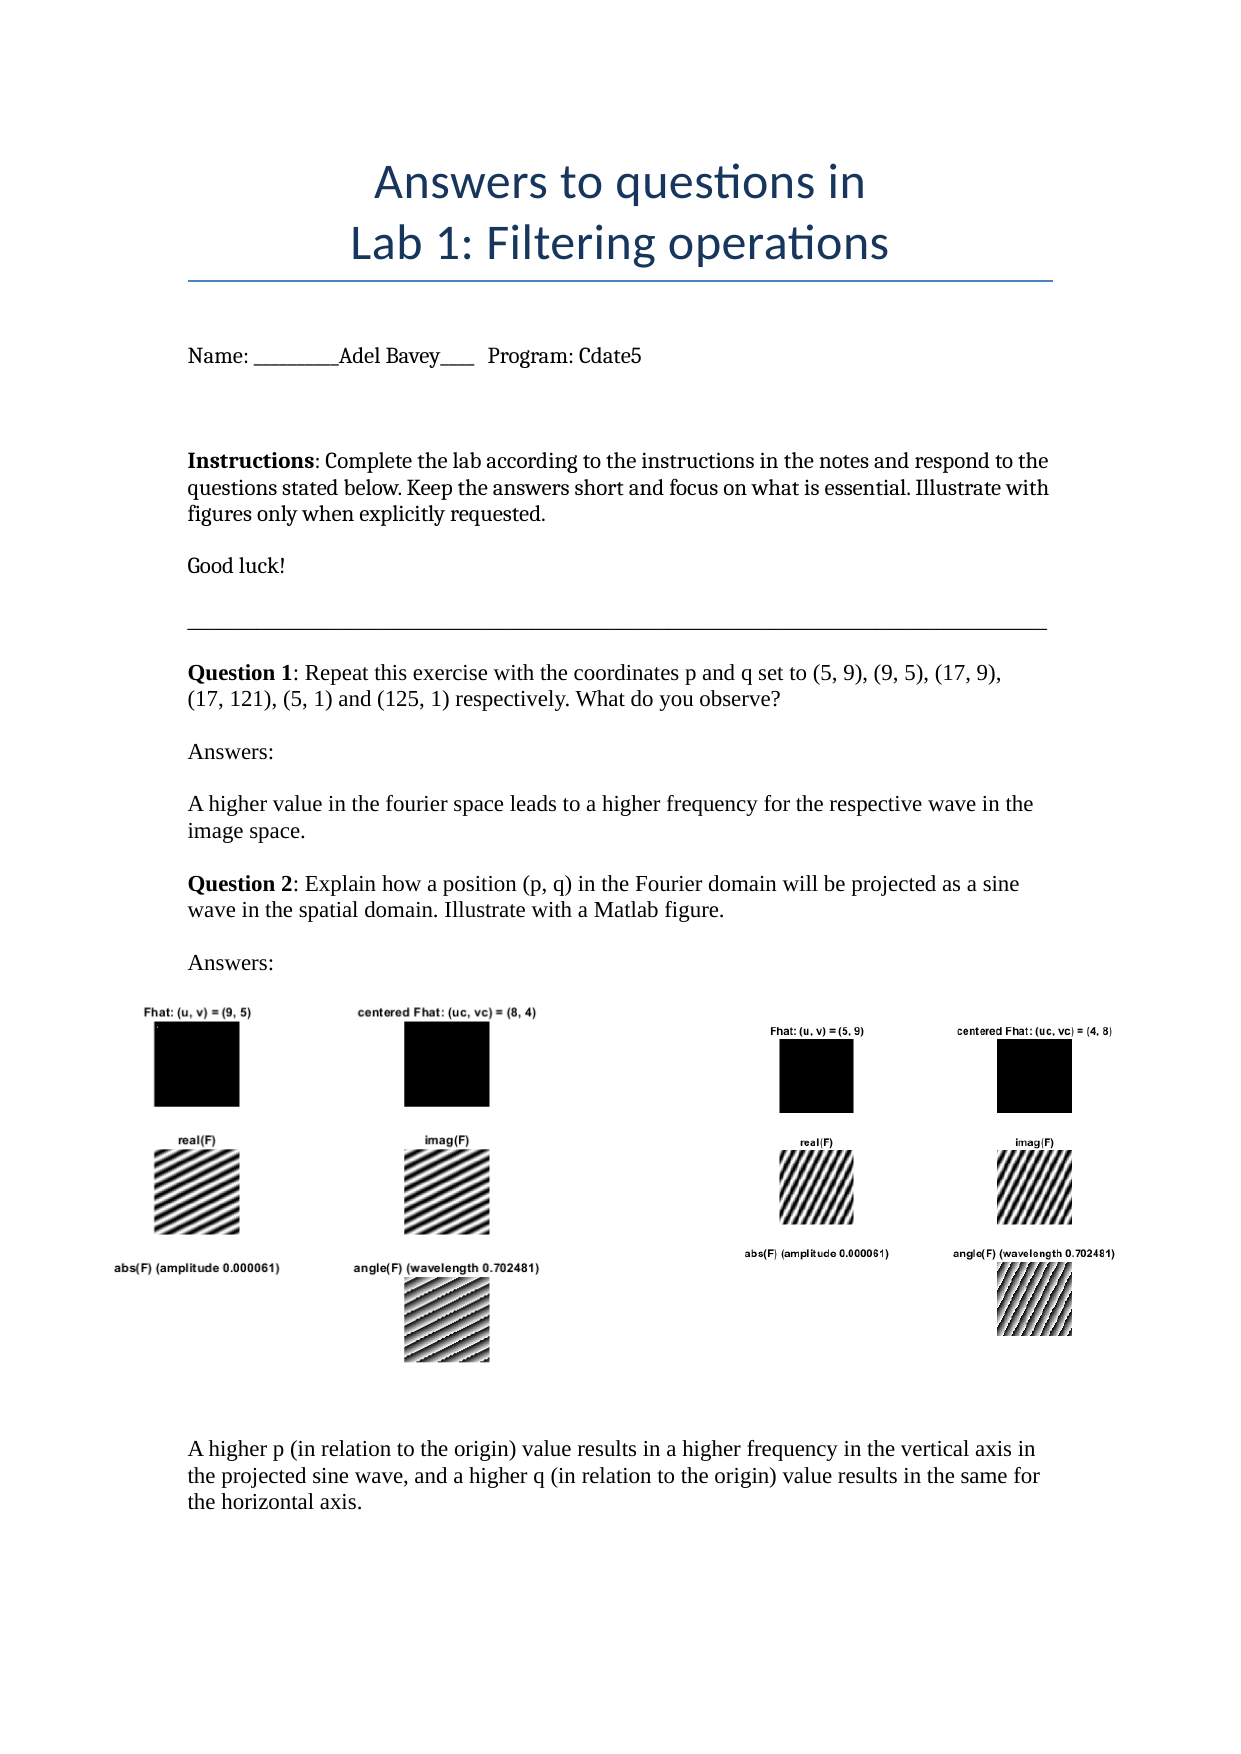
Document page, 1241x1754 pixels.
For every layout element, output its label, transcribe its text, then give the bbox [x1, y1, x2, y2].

text Answers: [187, 738, 1053, 764]
picture [28, 983, 596, 1409]
title Lab 1: Filtering operations [187, 211, 1053, 282]
text A higher value in the fourier space leads to a higher frequency for the respective wave in the image space. [187, 791, 1053, 843]
text Question 2: Explain how a position (p, q) in the Fourier domain will be projected as a sine wave in the spatial domain. Illustrate with a Matlab figure. [187, 869, 1053, 922]
text Name: __________Adel Bavey____ Program: Cdate5 [187, 342, 1053, 369]
text ___________________________________________________________________________ [187, 606, 1053, 632]
text Instructions: Complete the lab according to the instructions in the notes and respond to the questions stated below. Keep the answers short and focus on what is essential. Illustrate with figures only when explicitly requested. [187, 448, 1053, 527]
text A higher p (in relation to the origin) value results in a higher frequency in the vertical axis in the projected sine wave, and a higher q (in relation to the origin) value results in the same for the horizontal axis. [187, 1435, 1053, 1514]
title Answers to questions in [187, 150, 1053, 211]
text Answers: [187, 949, 1053, 975]
text Good luck! [187, 553, 1053, 580]
text (17, 121), (5, 1) and (125, 1) respectively. What do you observe? [187, 685, 1053, 711]
picture [669, 1005, 1164, 1376]
text Question 1: Repeat this exercise with the coordinates p and q set to (5, 9), (9, 5), (17, 9), [187, 659, 1053, 685]
